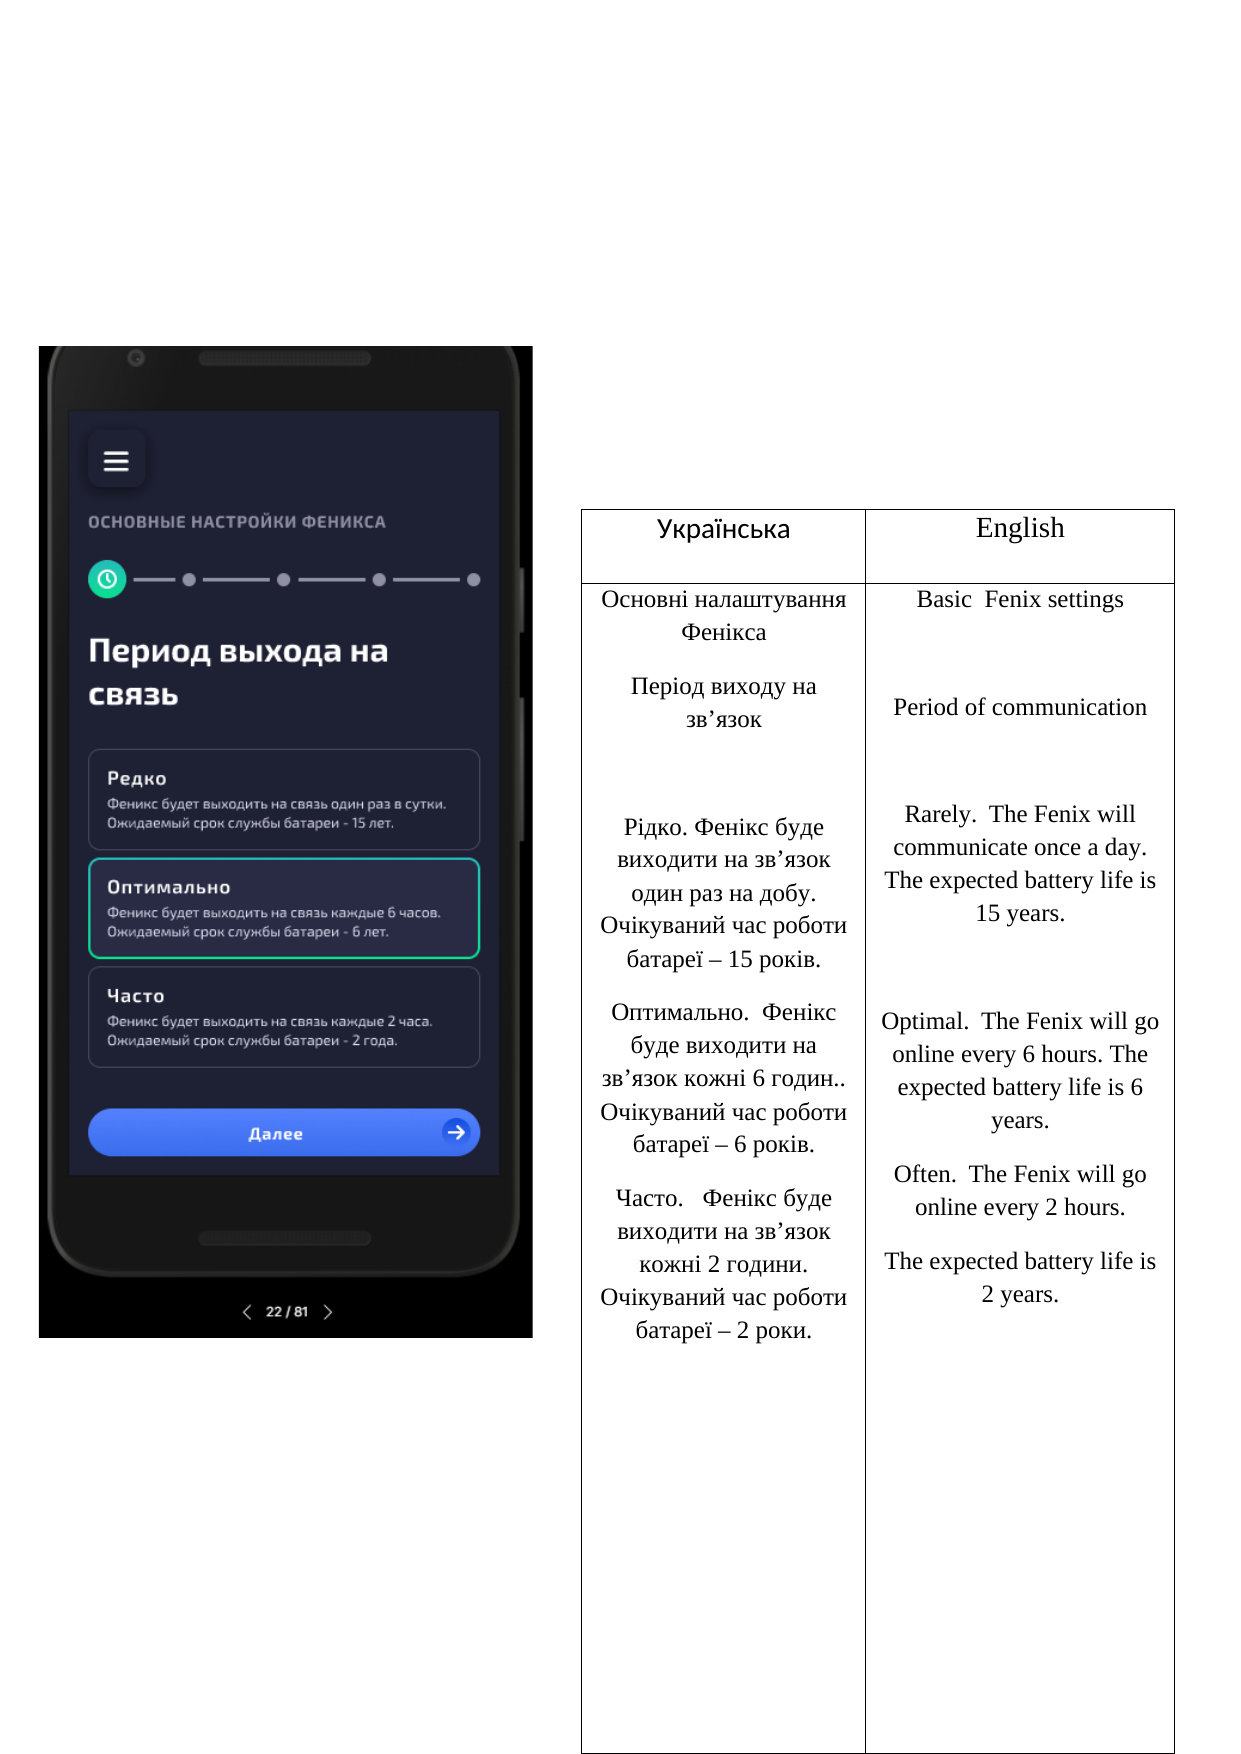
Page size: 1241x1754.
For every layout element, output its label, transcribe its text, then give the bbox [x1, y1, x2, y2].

table_cell Основні налаштування Фенікса Період виходу на зв’язок Рідко. Фенікс буде виходити на зв’язок один раз на добу. Очікуваний час роботи батареї – 15 років. Оптимально. Фенікс буде виходити на зв’язок кожні 6 годин.. Очікуваний час роботи батареї – 6 років. Часто. Фенікс буде виходити на зв’язок кожні 2 години. Очікуваний час роботи батареї – 2 роки. [582, 584, 865, 1753]
table_header Українська [582, 510, 865, 583]
table_header English [866, 510, 1174, 583]
table_cell Basic Fenix settings Period of communication Rarely. The Fenix will communicate once a day. The expected battery life is 15 years. Optimal. The Fenix will go online every 6 hours. The expected battery life is 6 years. Often. The Fenix will go online every 2 hours. The expected battery life is 2 years. [866, 584, 1174, 1753]
picture [38, 346, 533, 1338]
